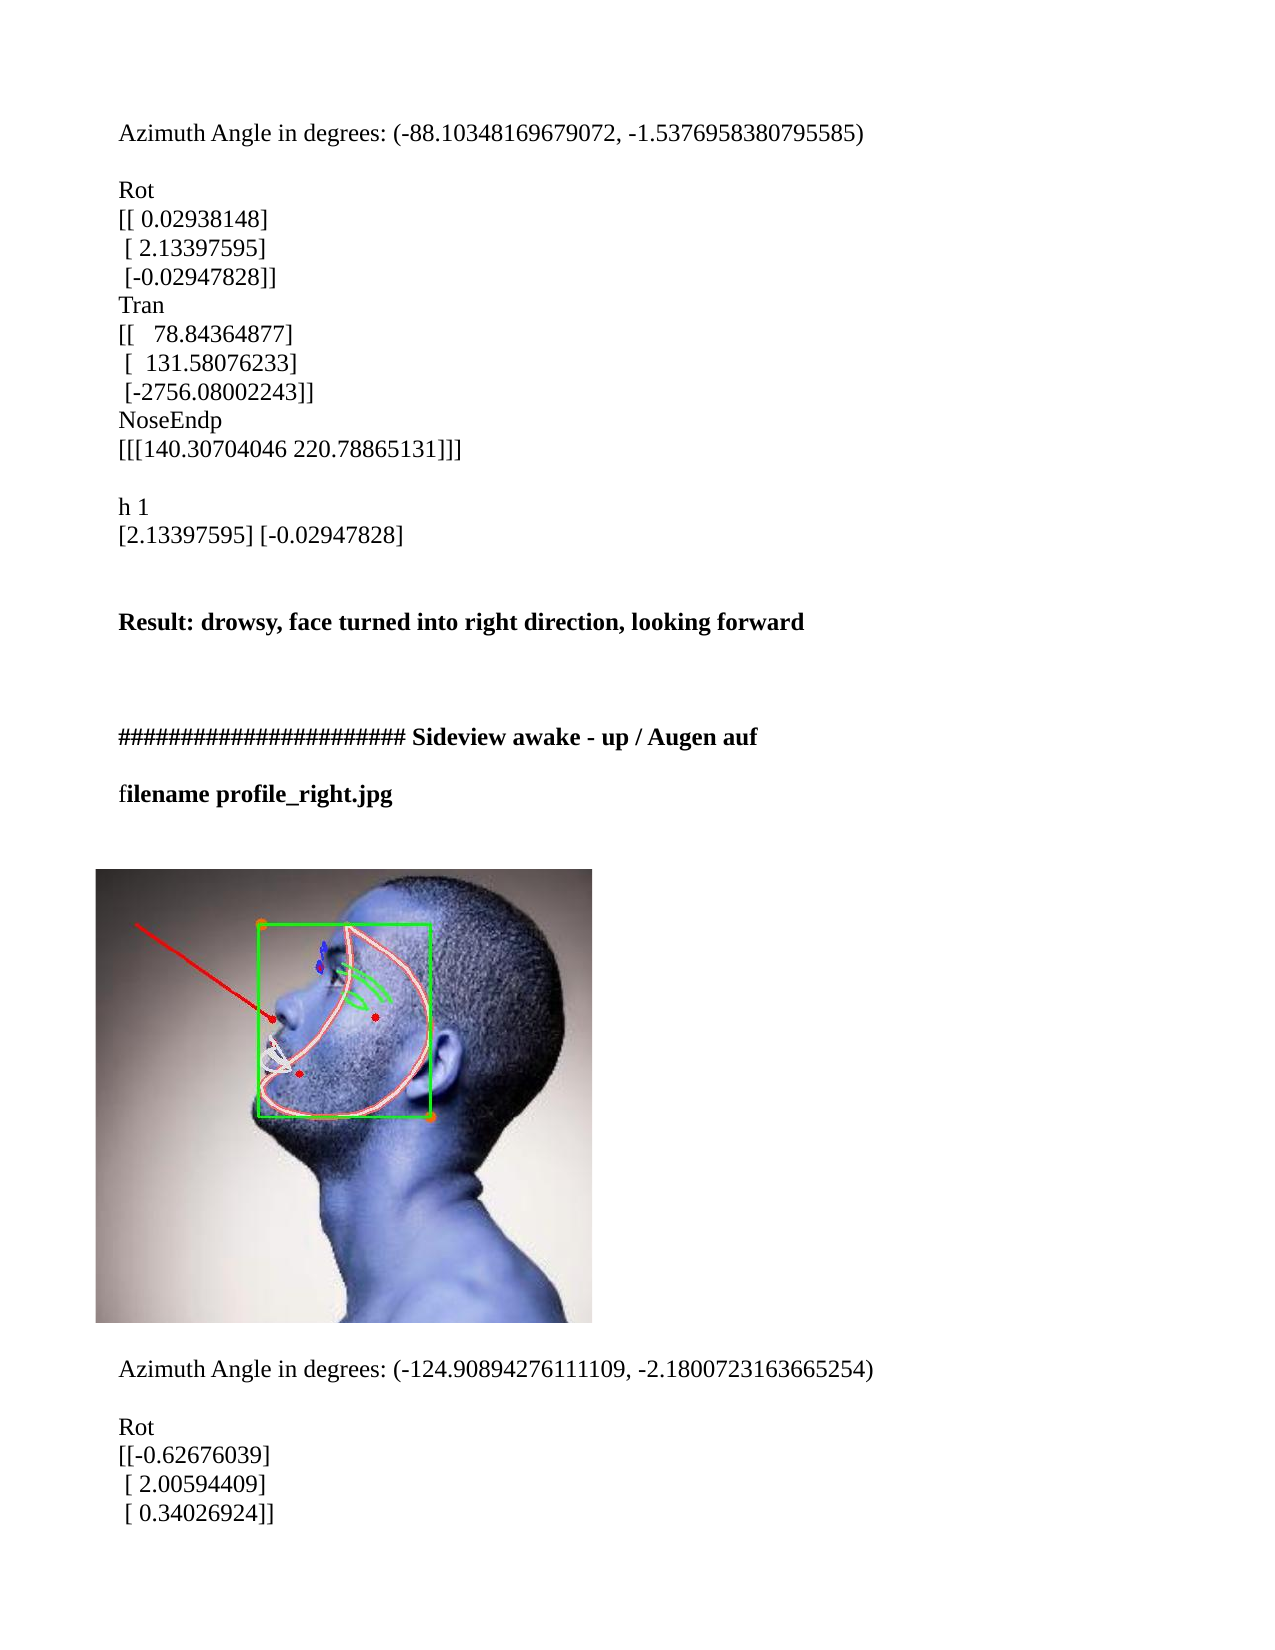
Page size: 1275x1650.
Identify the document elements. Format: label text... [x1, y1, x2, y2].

text [[ 78.84364877] [118, 319, 1157, 348]
picture [95, 869, 593, 1323]
text [-2756.08002243]] [118, 377, 1157, 406]
text [[-0.62676039] [118, 1441, 1157, 1469]
text [2.13397595] [-0.02947828] [118, 521, 1157, 549]
text ####################### Sideview awake - up / Augen auf [118, 722, 1157, 751]
text filename profile_right.jpg [118, 779, 1157, 808]
text Tran [118, 291, 1157, 319]
text NoseEndp [118, 406, 1157, 434]
text Rot [118, 176, 1157, 204]
text [ 2.13397595] [118, 233, 1157, 262]
text Result: drowsy, face turned into right direction, looking forward [118, 607, 1157, 636]
text [ 131.58076233] [118, 348, 1157, 377]
text Azimuth Angle in degrees: (-124.90894276111109, -2.1800723163665254) [118, 1354, 1157, 1383]
text h 1 [118, 492, 1157, 521]
text [ 0.34026924]] [118, 1498, 1157, 1527]
text Azimuth Angle in degrees: (-88.10348169679072, -1.5376958380795585) [118, 118, 1157, 147]
text [[ 0.02938148] [118, 204, 1157, 233]
text [-0.02947828]] [118, 262, 1157, 291]
text [[[140.30704046 220.78865131]]] [118, 434, 1157, 463]
text Rot [118, 1412, 1157, 1441]
text [ 2.00594409] [118, 1469, 1157, 1498]
